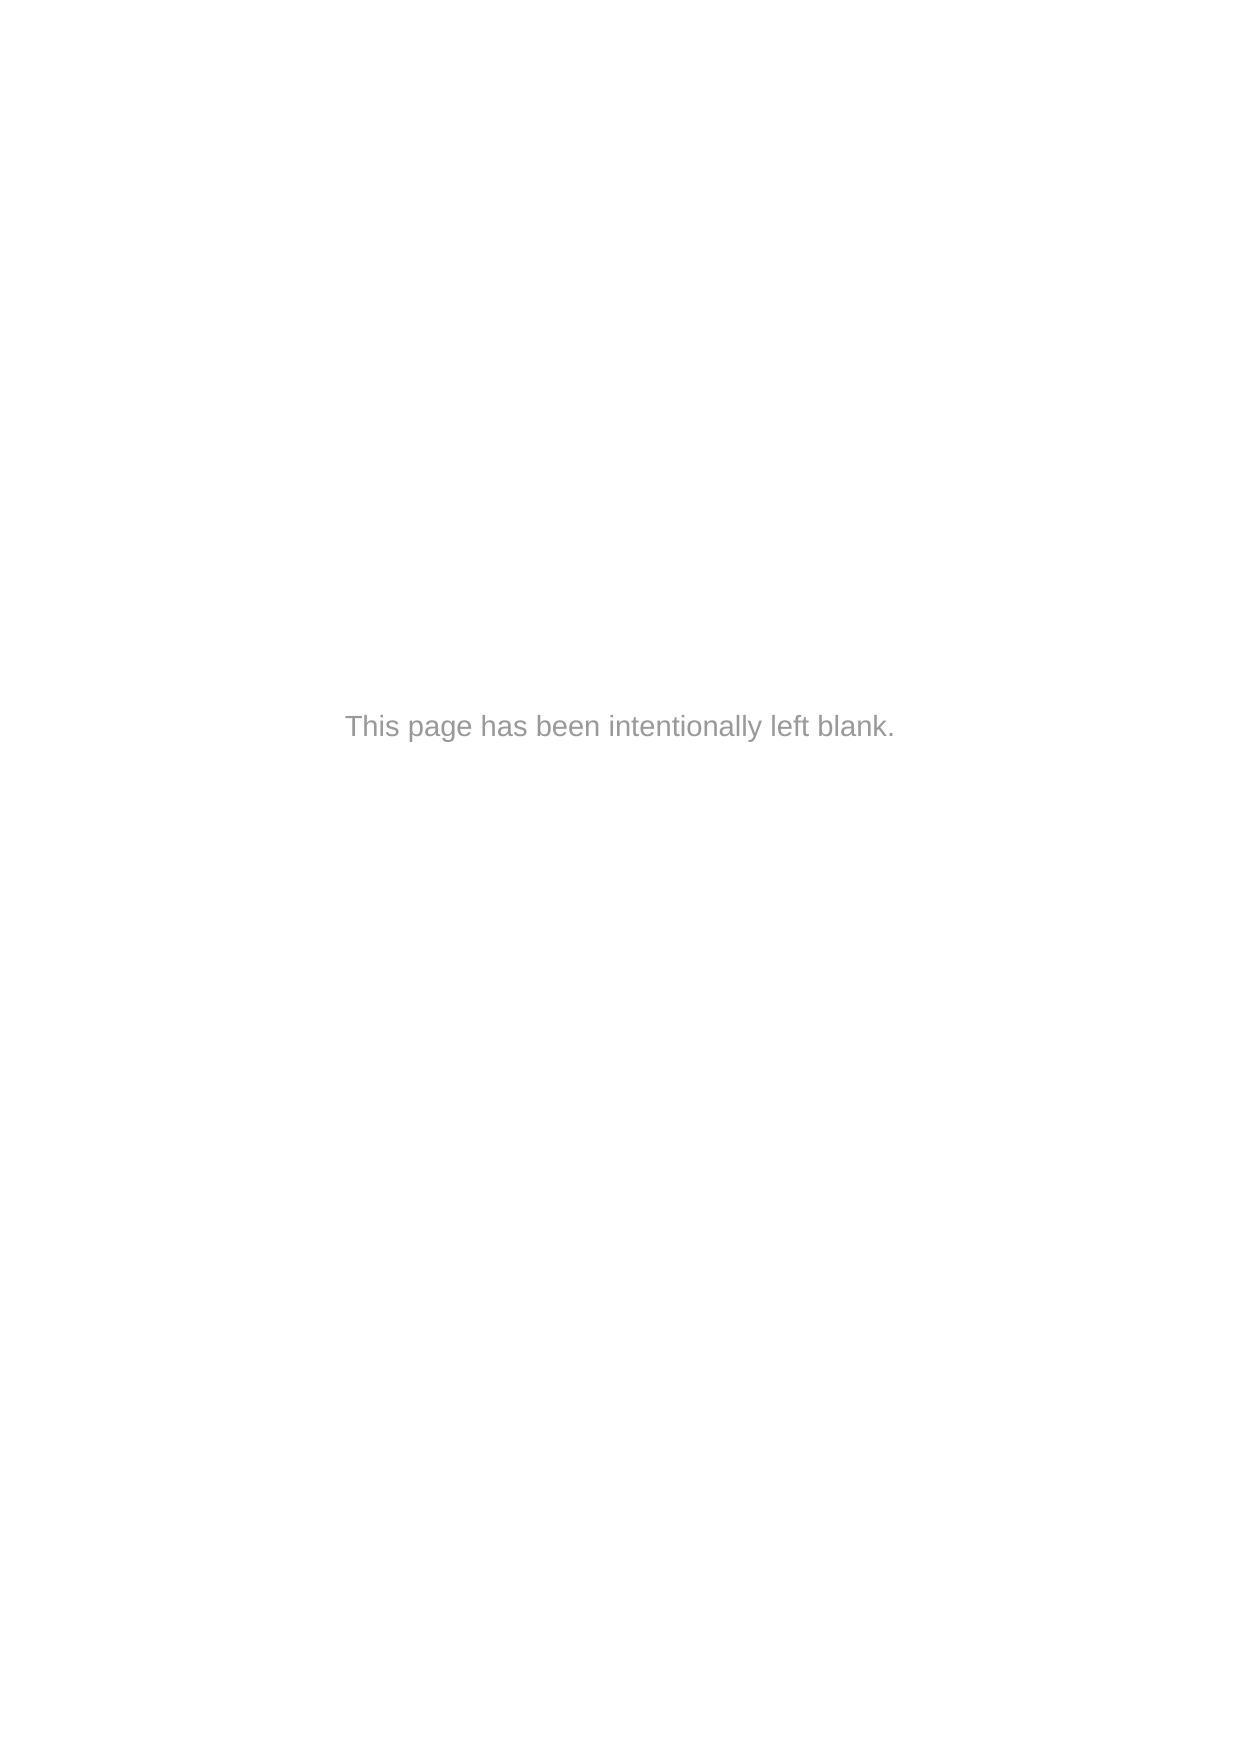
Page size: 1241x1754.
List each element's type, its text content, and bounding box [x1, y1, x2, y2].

text This page has been intentionally left blank. [148, 709, 1093, 742]
